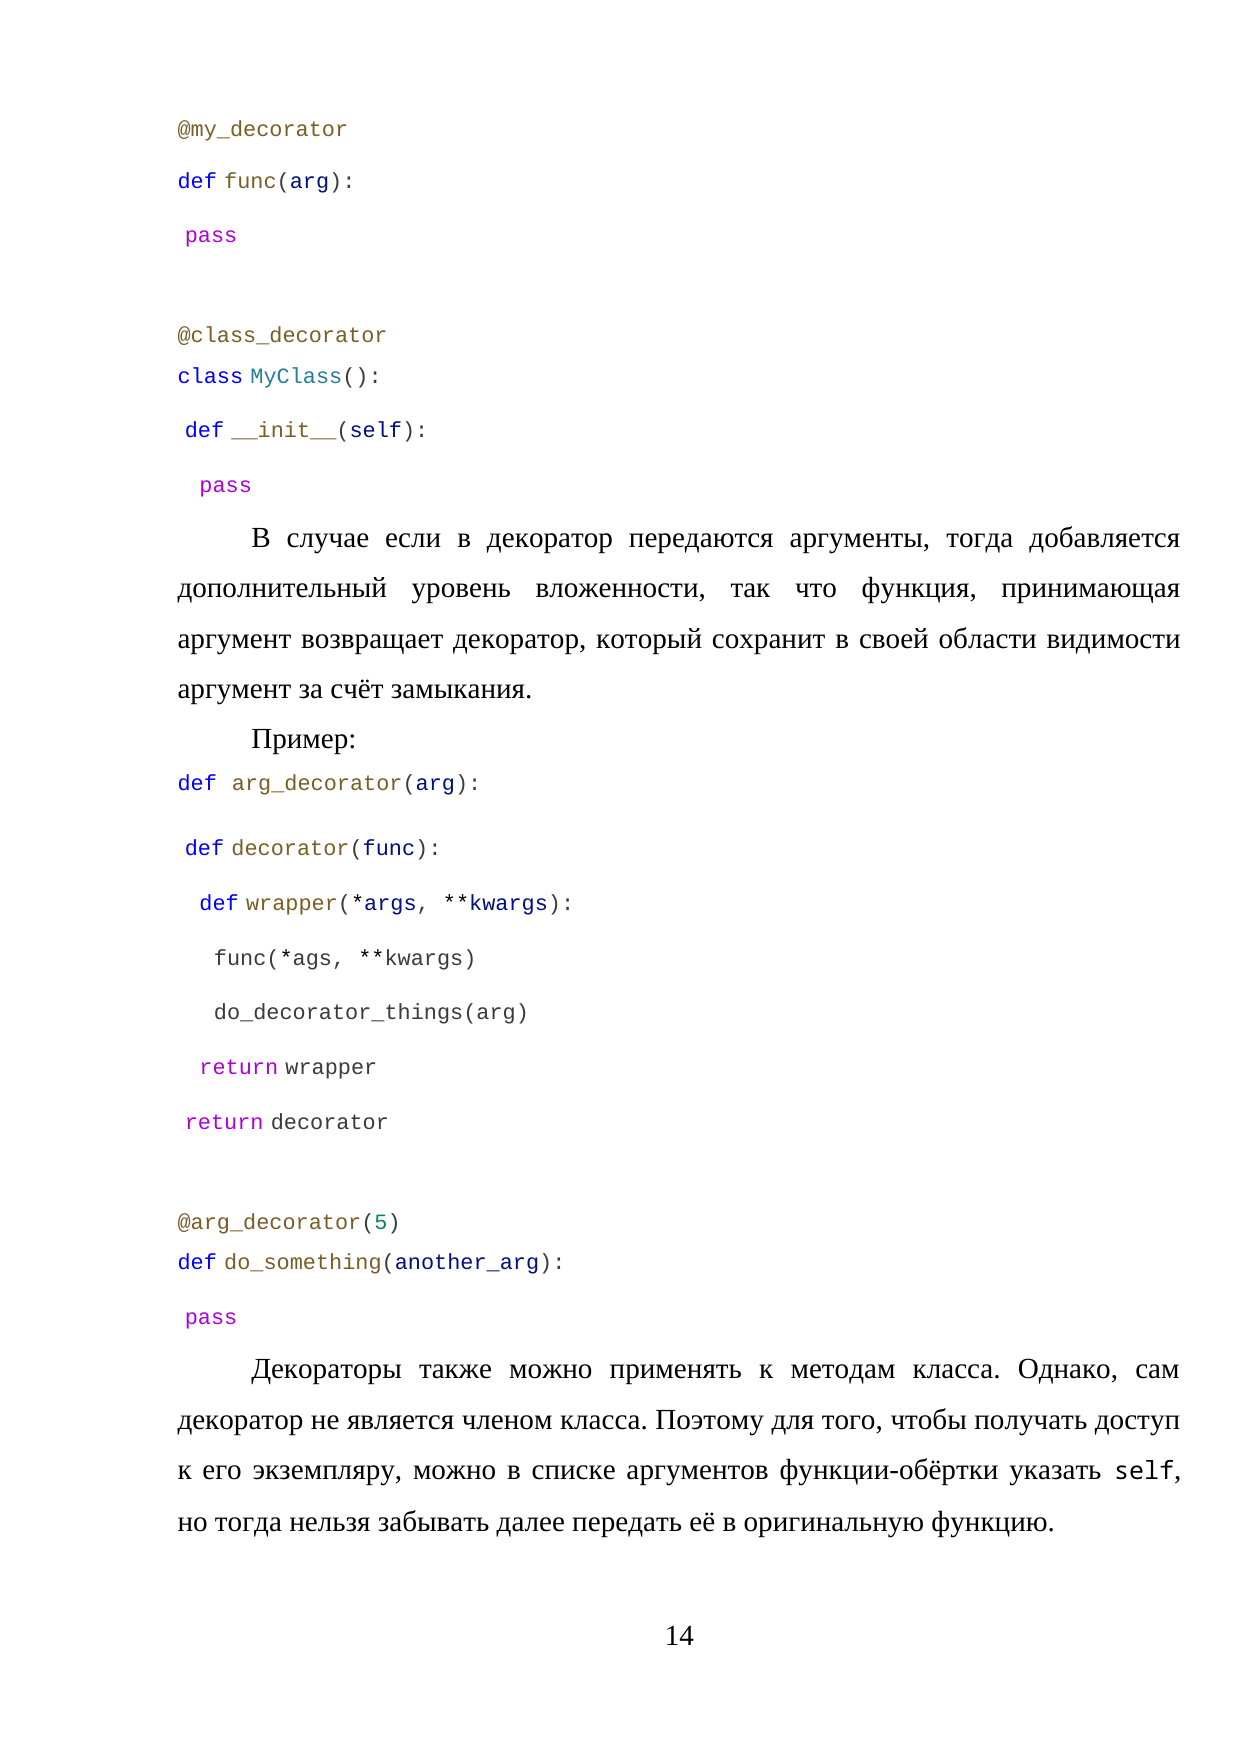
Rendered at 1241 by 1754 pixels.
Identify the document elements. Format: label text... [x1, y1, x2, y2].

text def wrapper(*args, **kwargs): [177, 883, 1181, 917]
text def __init__(self): [177, 411, 1181, 444]
text Пример: [177, 721, 1181, 755]
text class MyClass(): [177, 365, 1181, 389]
text func(*ags, **kwargs) [177, 938, 1181, 971]
text def decorator(func): [177, 828, 1181, 862]
text Декораторы также можно применять к методам класса. Однако, сам декоратор не является членом класса. Поэтому для того, чтобы получать доступ к его экземпляру, можно в списке аргументов функции-обёртки указать self, но тогда нельзя забывать далее передать её в оригинальную функцию. [177, 1352, 1181, 1537]
text def func(arg): [177, 170, 1181, 195]
text В случае если в декоратор передаются аргументы, тогда добавляется дополнительный уровень вложенности, так что функция, принимающая аргумент возвращает декоратор, который сохранит в своей области видимости аргумент за счёт замыкания. [177, 520, 1181, 704]
text do_decorator_things(arg) [177, 992, 1181, 1026]
text def do_something(another_arg): [177, 1251, 1181, 1276]
text @arg_decorator(5) [177, 1211, 1181, 1236]
text return wrapper [177, 1047, 1181, 1081]
text return decorator [177, 1102, 1181, 1136]
text pass [177, 465, 1181, 499]
text @class_decorator [177, 325, 1181, 349]
text @my_decorator [177, 118, 1181, 143]
text def arg_decorator(arg): [177, 772, 1181, 796]
text pass [177, 216, 1181, 249]
text pass [177, 1297, 1181, 1331]
